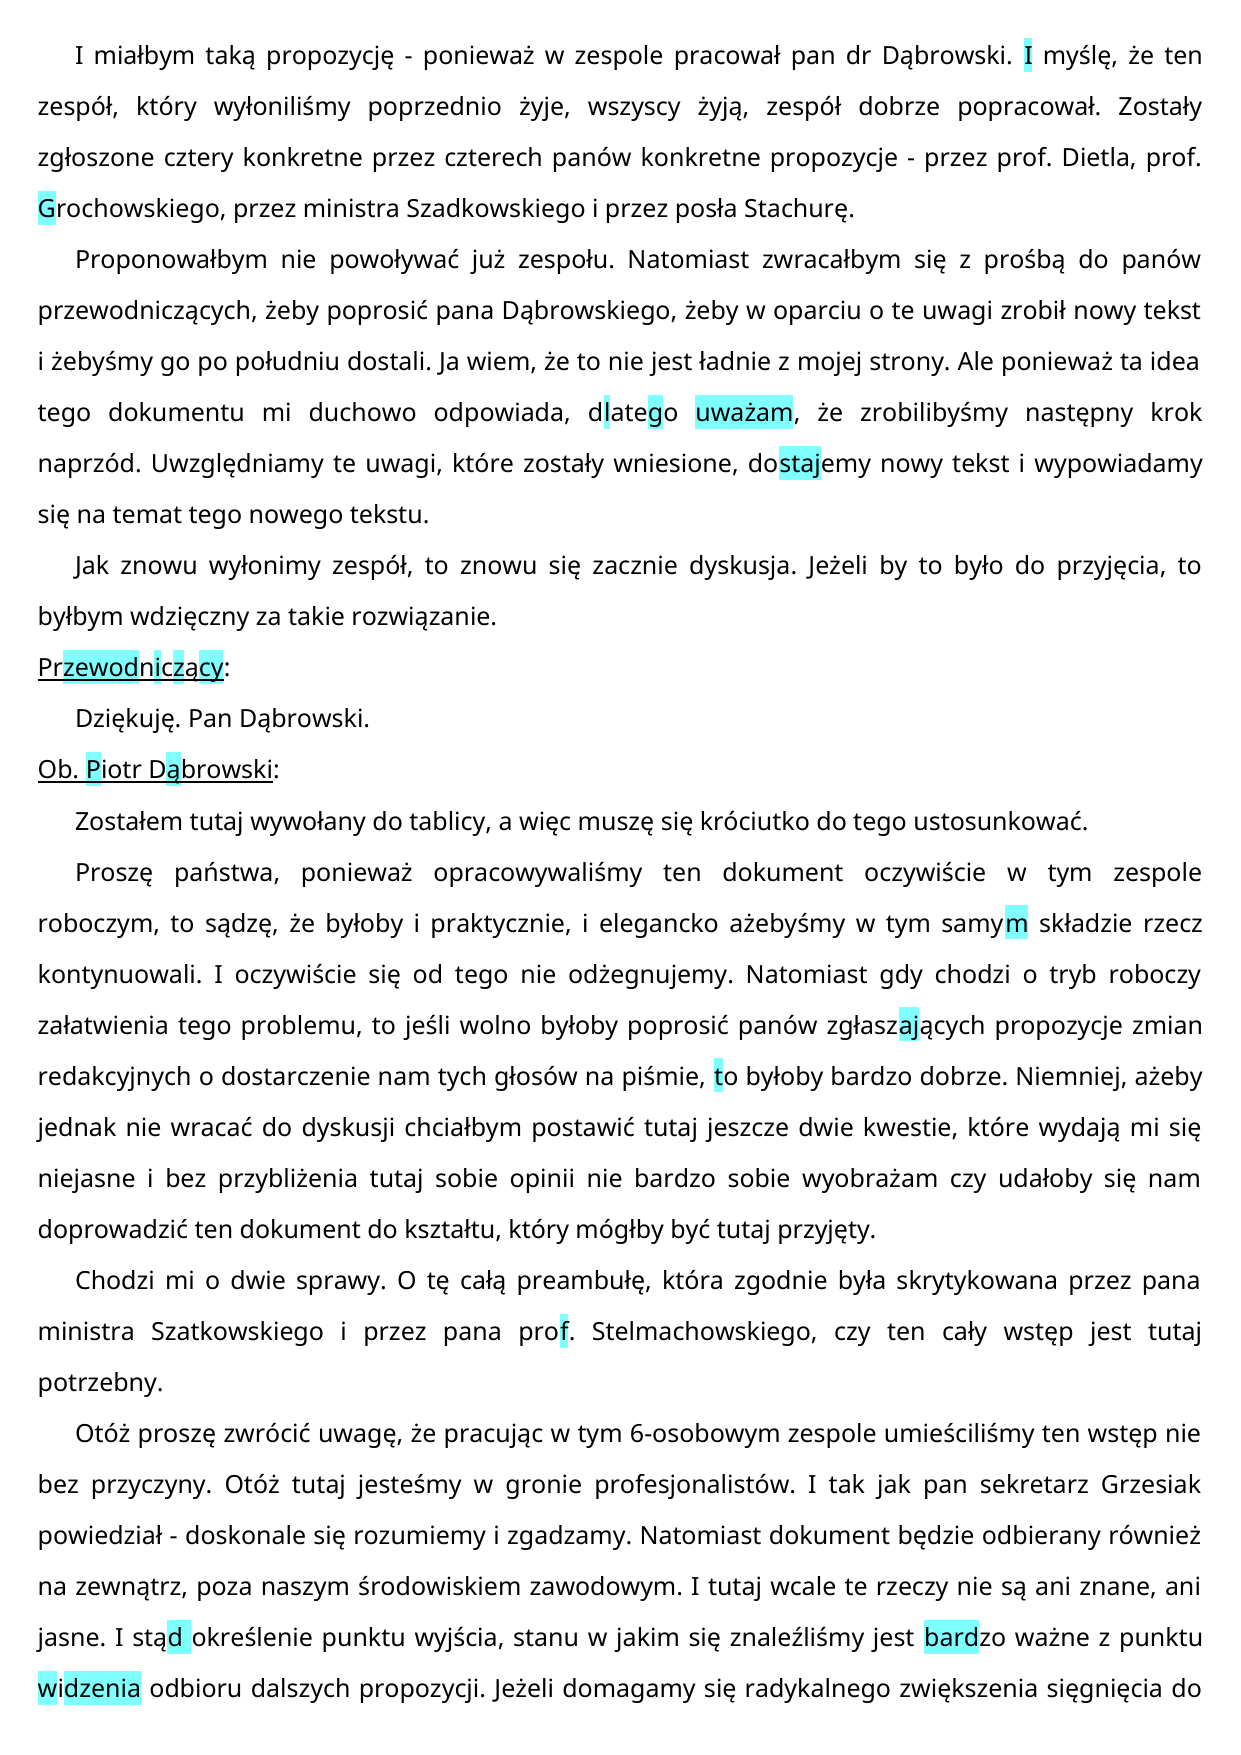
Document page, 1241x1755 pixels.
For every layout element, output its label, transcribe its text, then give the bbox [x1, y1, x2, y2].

text I miałbym taką propozycję - ponieważ w zespole pracował pan dr Dąbrowski. I myślę, że ten zespół, który wyłoniliśmy poprzednio żyje, wszyscy żyją, zespół dobrze popracował. Zostały zgłoszone cztery konkretne przez czterech panów konkretne propozycje - przez prof. Dietla, prof. Grochowskiego, przez ministra Szadkowskiego i przez posła Stachurę. [37, 37, 1203, 225]
text Dziękuję. Pan Dąbrowski. [37, 701, 1203, 735]
text Proszę państwa, ponieważ opracowywaliśmy ten dokument oczywiście w tym zespole roboczym, to sądzę, że byłoby i praktycznie, i elegancko ażebyśmy w tym samym składzie rzecz kontynuowali. I oczywiście się od tego nie odżegnujemy. Natomiast gdy chodzi o tryb roboczy załatwienia tego problemu, to jeśli wolno byłoby poprosić panów zgłaszających propozycje zmian redakcyjnych o dostarczenie nam tych głosów na piśmie, to byłoby bardzo dobrze. Niemniej, ażeby jednak nie wracać do dyskusji chciałbym postawić tutaj jeszcze dwie kwestie, które wydają mi się niejasne i bez przybliżenia tutaj sobie opinii nie bardzo sobie wyobrażam czy udałoby się nam doprowadzić ten dokument do kształtu, który mógłby być tutaj przyjęty. [37, 854, 1203, 1246]
text Proponowałbym nie powoływać już zespołu. Natomiast zwracałbym się z prośbą do panów przewodniczących, żeby poprosić pana Dąbrowskiego, żeby w oparciu o te uwagi zrobił nowy tekst i żebyśmy go po południu dostali. Ja wiem, że to nie jest ładnie z mojej strony. Ale ponieważ ta idea tego dokumentu mi duchowo odpowiada, dlatego uważam, że zrobilibyśmy następny krok naprzód. Uwzględniamy te uwagi, które zostały wniesione, dostajemy nowy tekst i wypowiadamy się na temat tego nowego tekstu. [37, 242, 1203, 531]
text Zostałem tutaj wywołany do tablicy, a więc muszę się króciutko do tego ustosunkować. [37, 803, 1203, 837]
text Jak znowu wyłonimy zespół, to znowu się zacznie dyskusja. Jeżeli by to było do przyjęcia, to byłbym wdzięczny za takie rozwiązanie. [37, 548, 1203, 633]
text Otóż proszę zwrócić uwagę, że pracując w tym 6-osobowym zespole umieściliśmy ten wstęp nie bez przyczyny. Otóż tutaj jesteśmy w gronie profesjonalistów. I tak jak pan sekretarz Grzesiak powiedział - doskonale się rozumiemy i zgadzamy. Natomiast dokument będzie odbierany również na zewnątrz, poza naszym środowiskiem zawodowym. I tutaj wcale te rzeczy nie są ani znane, ani jasne. I stąd określenie punktu wyjścia, stanu w jakim się znaleźliśmy jest bardzo ważne z punktu widzenia odbioru dalszych propozycji. Jeżeli domagamy się radykalnego zwiększenia sięgnięcia do [37, 1416, 1203, 1705]
text Ob. Piotr Dąbrowski: [37, 752, 1203, 786]
text Chodzi mi o dwie sprawy. O tę całą preambułę, która zgodnie była skrytykowana przez pana ministra Szatkowskiego i przez pana prof. Stelmachowskiego, czy ten cały wstęp jest tutaj potrzebny. [37, 1262, 1203, 1399]
text Przewodniczący: [37, 650, 1203, 684]
